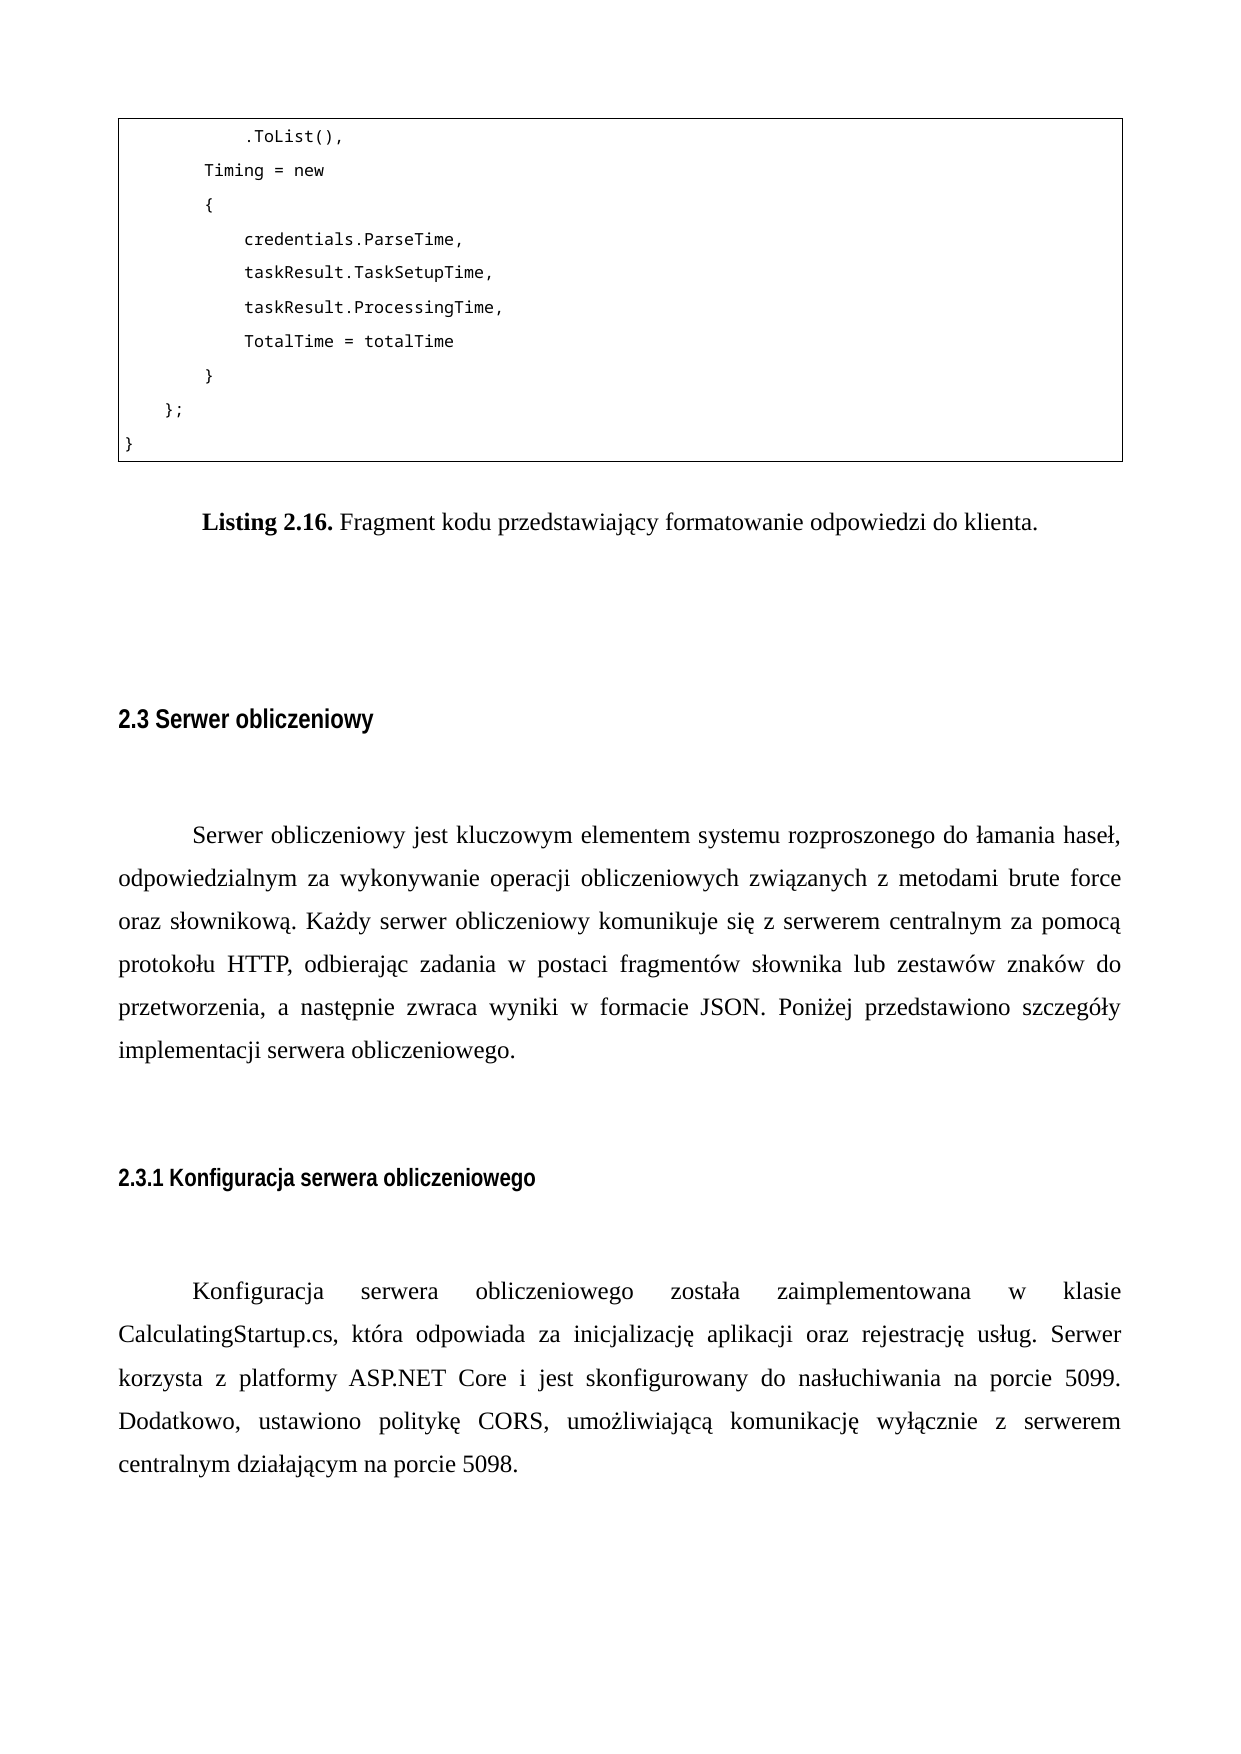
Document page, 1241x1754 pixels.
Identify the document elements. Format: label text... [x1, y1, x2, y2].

text Serwer obliczeniowy jest kluczowym elementem systemu rozproszonego do łamania haseł, odpowiedzialnym za wykonywanie operacji obliczeniowych związanych z metodami brute force oraz słownikową. Każdy serwer obliczeniowy komunikuje się z serwerem centralnym za pomocą protokołu HTTP, odbierając zadania w postaci fragmentów słownika lub zestawów znaków do przetworzenia, a następnie zwraca wyniki w formacie JSON. Poniżej przedstawiono szczegóły implementacji serwera obliczeniowego. [118, 820, 1122, 1064]
subtitle 2.3.1 Konfiguracja serwera obliczeniowego [118, 1163, 1122, 1192]
text Konfiguracja serwera obliczeniowego została zaimplementowana w klasie CalculatingStartup.cs, która odpowiada za inicjalizację aplikacji oraz rejestrację usług. Serwer korzysta z platformy ASP.NET Core i jest skonfigurowany do nasłuchiwania na porcie 5099. Dodatkowo, ustawiono politykę CORS, umożliwiającą komunikację wyłącznie z serwerem centralnym działającym na porcie 5098. [118, 1276, 1122, 1478]
text Listing 2.16. Fragment kodu przedstawiający formatowanie odpowiedzi do klienta. [118, 507, 1122, 536]
subtitle 2.3 Serwer obliczeniowy [118, 703, 1122, 734]
table_header .ToList(), Timing = new { credentials.ParseTime, taskResult.TaskSetupTime, taskResult.ProcessingTime, TotalTime = totalTime } }; } [119, 119, 1122, 461]
